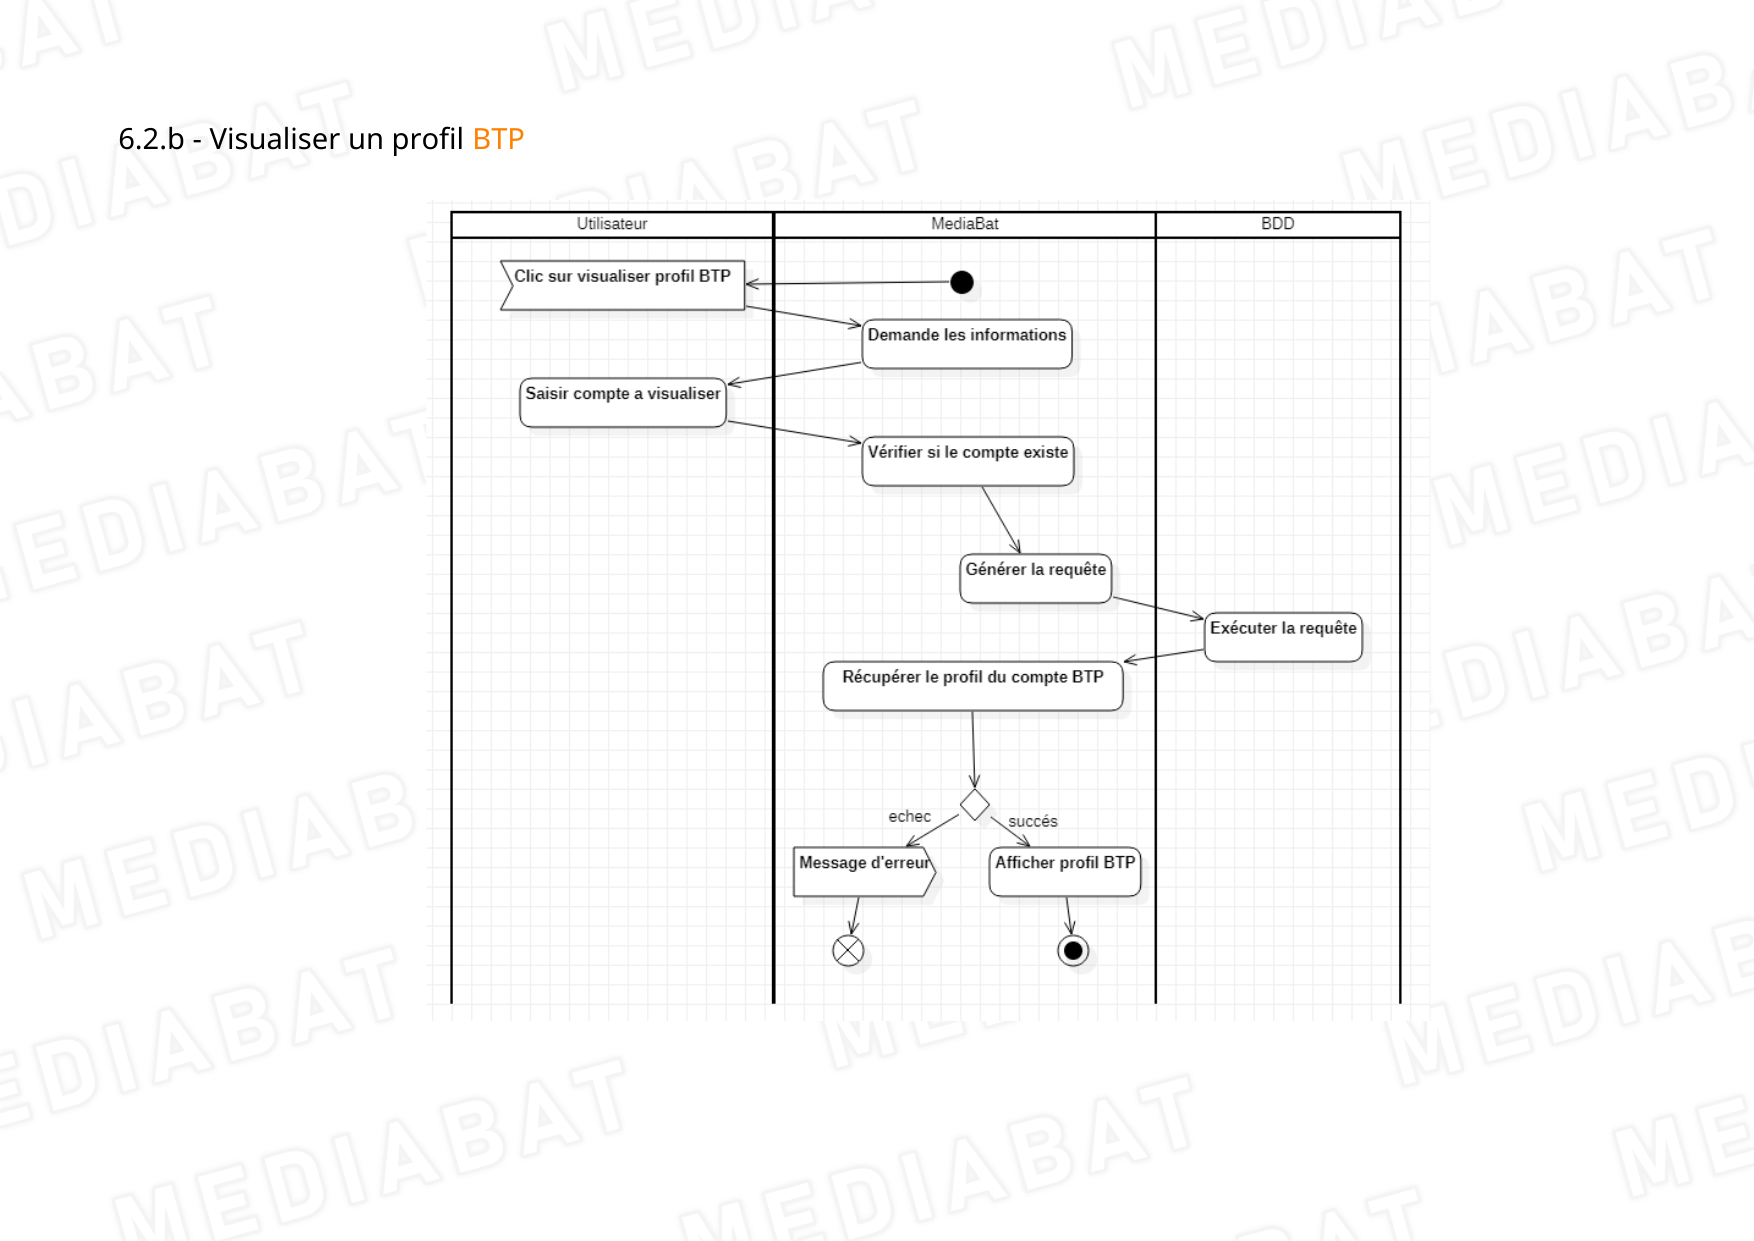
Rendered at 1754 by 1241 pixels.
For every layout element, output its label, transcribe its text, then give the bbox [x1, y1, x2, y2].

picture [0, 0, 1754, 1241]
text 6.2.b - Visualiser un profil BTP [118, 118, 1636, 158]
